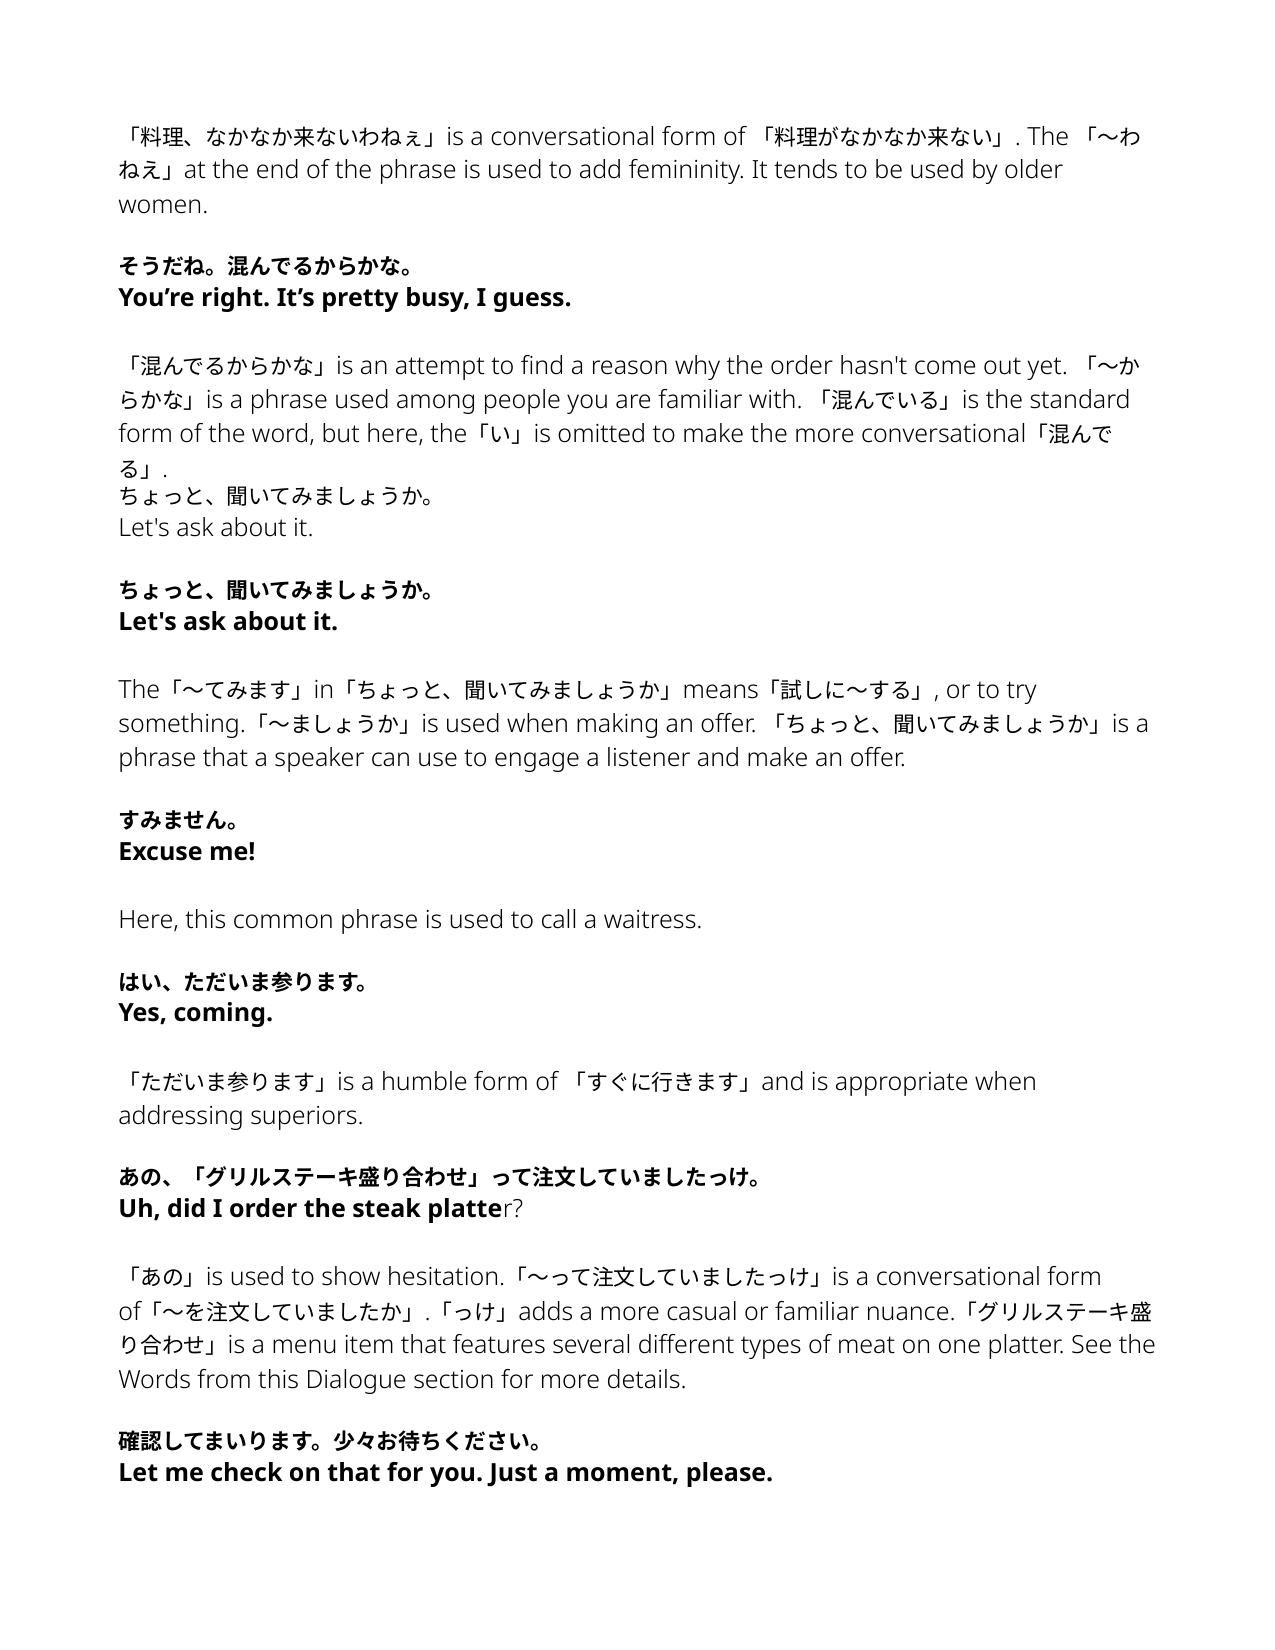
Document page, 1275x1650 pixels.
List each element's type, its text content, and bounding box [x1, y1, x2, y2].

text はい、ただいま参ります。 [118, 969, 1157, 995]
text ちょっと、聞いてみましょうか。 [118, 578, 1157, 603]
text あの、「グリルステーキ盛り合わせ」って注文していましたっけ。 [118, 1165, 1157, 1191]
text ちょっと、聞いてみましょうか。 [118, 484, 1157, 510]
text 「料理、なかなか来ないわねぇ」is a conversational form of 「料理がなかなか来ない」. The 「～わねえ」at the end of the phrase is used to add femininity. It tends to be used by older women. [118, 118, 1157, 220]
text Let me check on that for you. Just a moment, please. [118, 1455, 1157, 1489]
text すみません。 [118, 808, 1157, 833]
text そうだね。混んでるからかな。 [118, 254, 1157, 280]
text Here, this common phrase is used to call a waitress. [118, 901, 1157, 936]
text You’re right. It’s pretty busy, I guess. [118, 280, 1157, 314]
text The「～てみます」in「ちょっと、聞いてみましょうか」means「試しに～する」, or to try something.「～ましょうか」is used when making an offer. 「ちょっと、聞いてみましょうか」is a phrase that a speaker can use to engage a listener and make an offer. [118, 672, 1157, 774]
text Let's ask about it. [118, 510, 1157, 544]
text 「混んでるからかな」is an attempt to find a reason why the order hasn't come out yet. 「～からかな」is a phrase used among people you are familiar with. 「混んでいる」is the standard form of the word, but here, the「い」is omitted to make the more conversational「混んでる」. [118, 348, 1157, 484]
text 「あの」is used to show hesitation.「～って注文していましたっけ」is a conversational form of「～を注文していましたか」.「っけ」adds a more casual or familiar nuance.「グリルステーキ盛り合わせ」is a menu item that features several different types of meat on one platter. See the Words from this Dialogue section for more details. [118, 1259, 1157, 1395]
text 「ただいま参ります」is a humble form of 「すぐに行きます」and is appropriate when addressing superiors. [118, 1063, 1157, 1131]
text 確認してまいります。少々お待ちください。 [118, 1429, 1157, 1455]
text Excuse me! [118, 833, 1157, 867]
text Let's ask about it. [118, 603, 1157, 637]
text Uh, did I order the steak platter? [118, 1191, 1157, 1225]
text Yes, coming. [118, 995, 1157, 1029]
